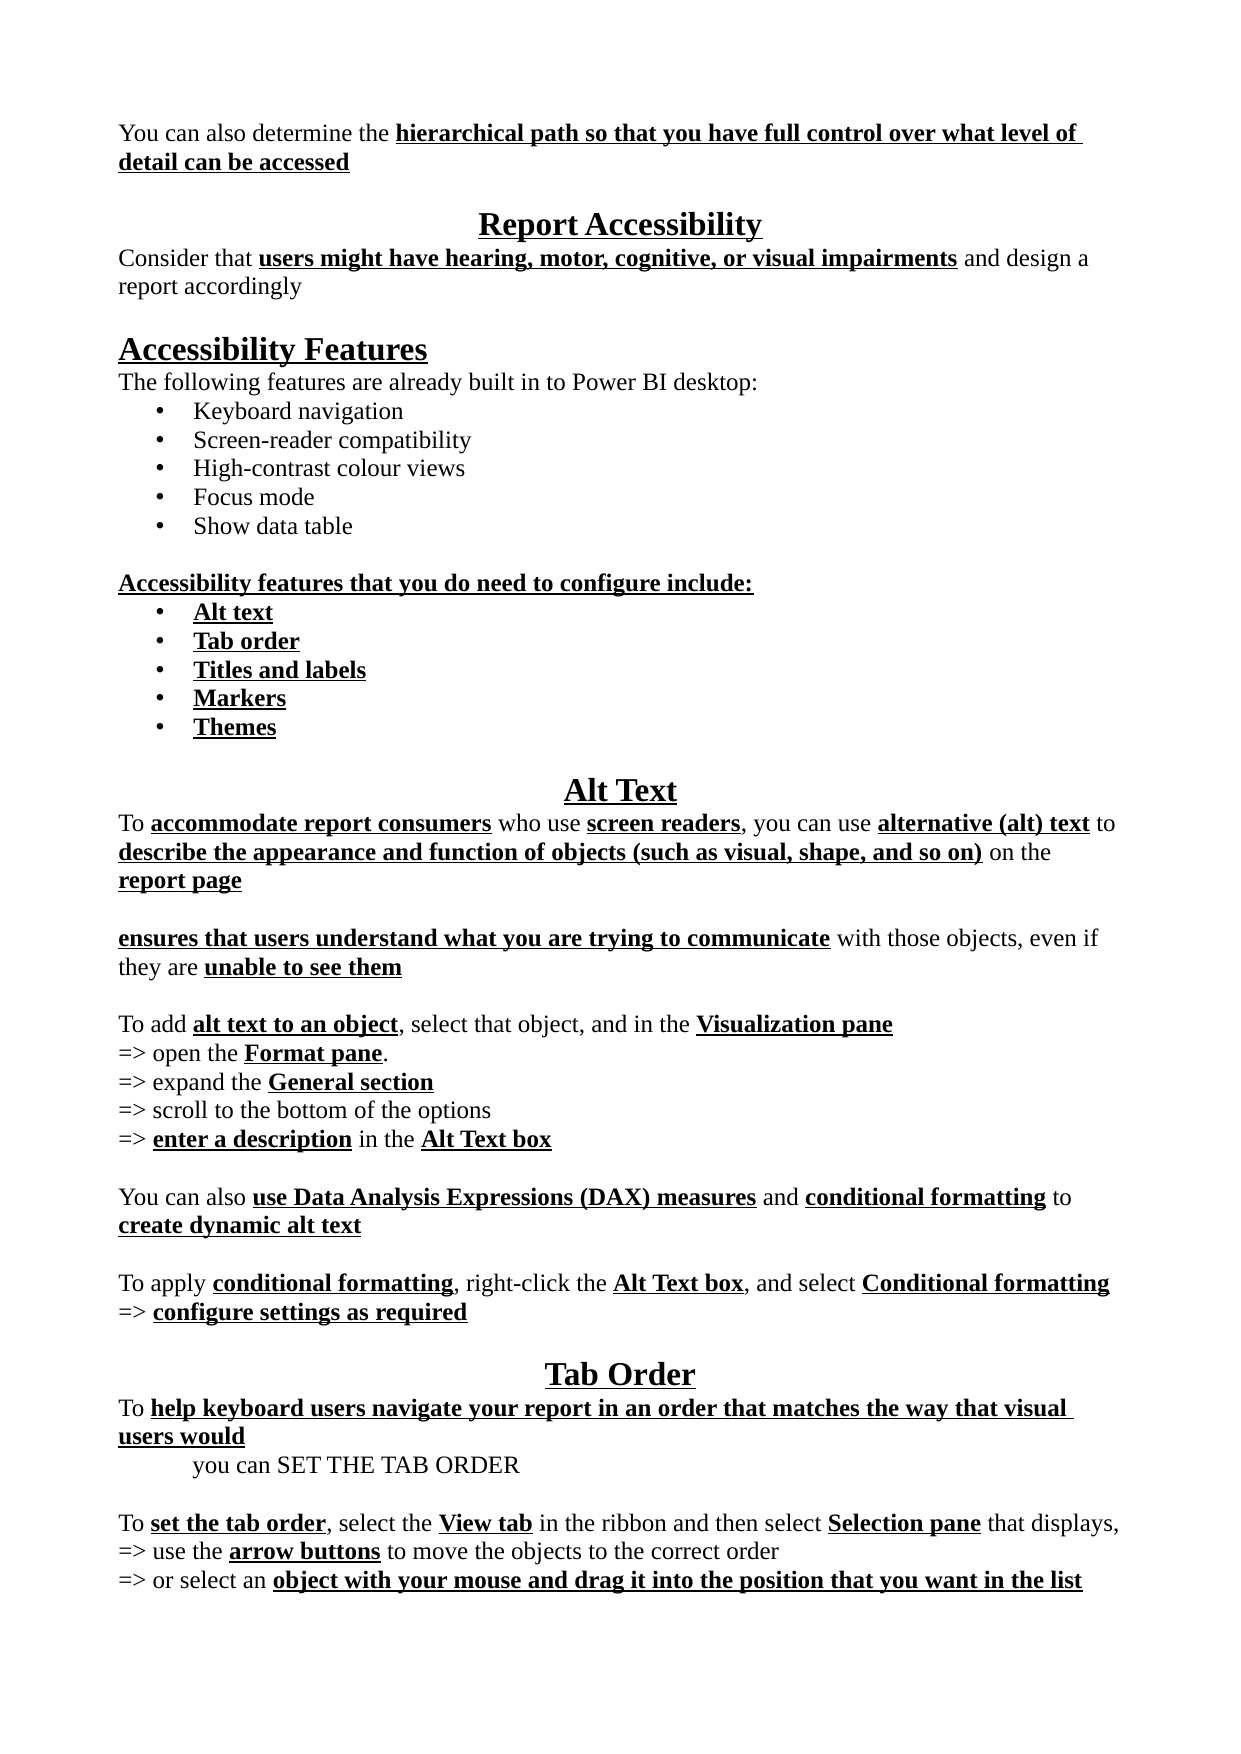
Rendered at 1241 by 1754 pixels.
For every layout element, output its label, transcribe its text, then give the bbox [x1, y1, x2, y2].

text ensures that users understand what you are trying to communicate with those objects, even if they are unable to see them [118, 923, 1122, 981]
text To accommodate report consumers who use screen readers, you can use alternative (alt) text to describe the appearance and function of objects (such as visual, shape, and so on) on the report page [118, 808, 1122, 894]
text => or select an object with your mouse and drag it into the position that you want in the list [118, 1565, 1122, 1594]
list Show data table [156, 511, 1122, 540]
text => scroll to the bottom of the options [118, 1096, 1122, 1124]
text Accessibility Features [118, 329, 1122, 367]
text you can SET THE TAB ORDER [118, 1450, 1122, 1479]
list Titles and labels [156, 655, 1122, 683]
text Consider that users might have hearing, motor, cognitive, or visual impairments and design a report accordingly [118, 243, 1122, 300]
text => enter a description in the Alt Text box [118, 1124, 1122, 1153]
text => expand the General section [118, 1067, 1122, 1096]
text The following features are already built in to Power BI desktop: [118, 367, 1122, 396]
list Focus mode [156, 482, 1122, 511]
list Keyboard navigation [156, 396, 1122, 425]
text To set the tab order, select the View tab in the ribbon and then select Selection pane that displays, => use the arrow buttons to move the objects to the correct order [118, 1508, 1122, 1565]
list Screen-reader compatibility [156, 425, 1122, 453]
text Accessibility features that you do need to configure include: [118, 568, 1122, 597]
text To add alt text to an object, select that object, and in the Visualization pane [118, 1009, 1122, 1038]
text Alt Text [118, 770, 1122, 808]
text To apply conditional formatting, right-click the Alt Text box, and select Conditional formatting [118, 1268, 1122, 1297]
text You can also determine the hierarchical path so that you have full control over what level of detail can be accessed [118, 118, 1122, 176]
list Alt text [156, 597, 1122, 626]
list Tab order [156, 626, 1122, 655]
text => configure settings as required [118, 1297, 1122, 1326]
text => open the Format pane. [118, 1038, 1122, 1067]
text You can also use Data Analysis Expressions (DAX) measures and conditional formatting to create dynamic alt text [118, 1182, 1122, 1239]
list High-contrast colour views [156, 453, 1122, 482]
text Tab Order [118, 1354, 1122, 1393]
list Themes [156, 712, 1122, 741]
list Markers [156, 683, 1122, 712]
text Report Accessibility [118, 204, 1122, 243]
text To help keyboard users navigate your report in an order that matches the way that visual users would [118, 1393, 1122, 1450]
